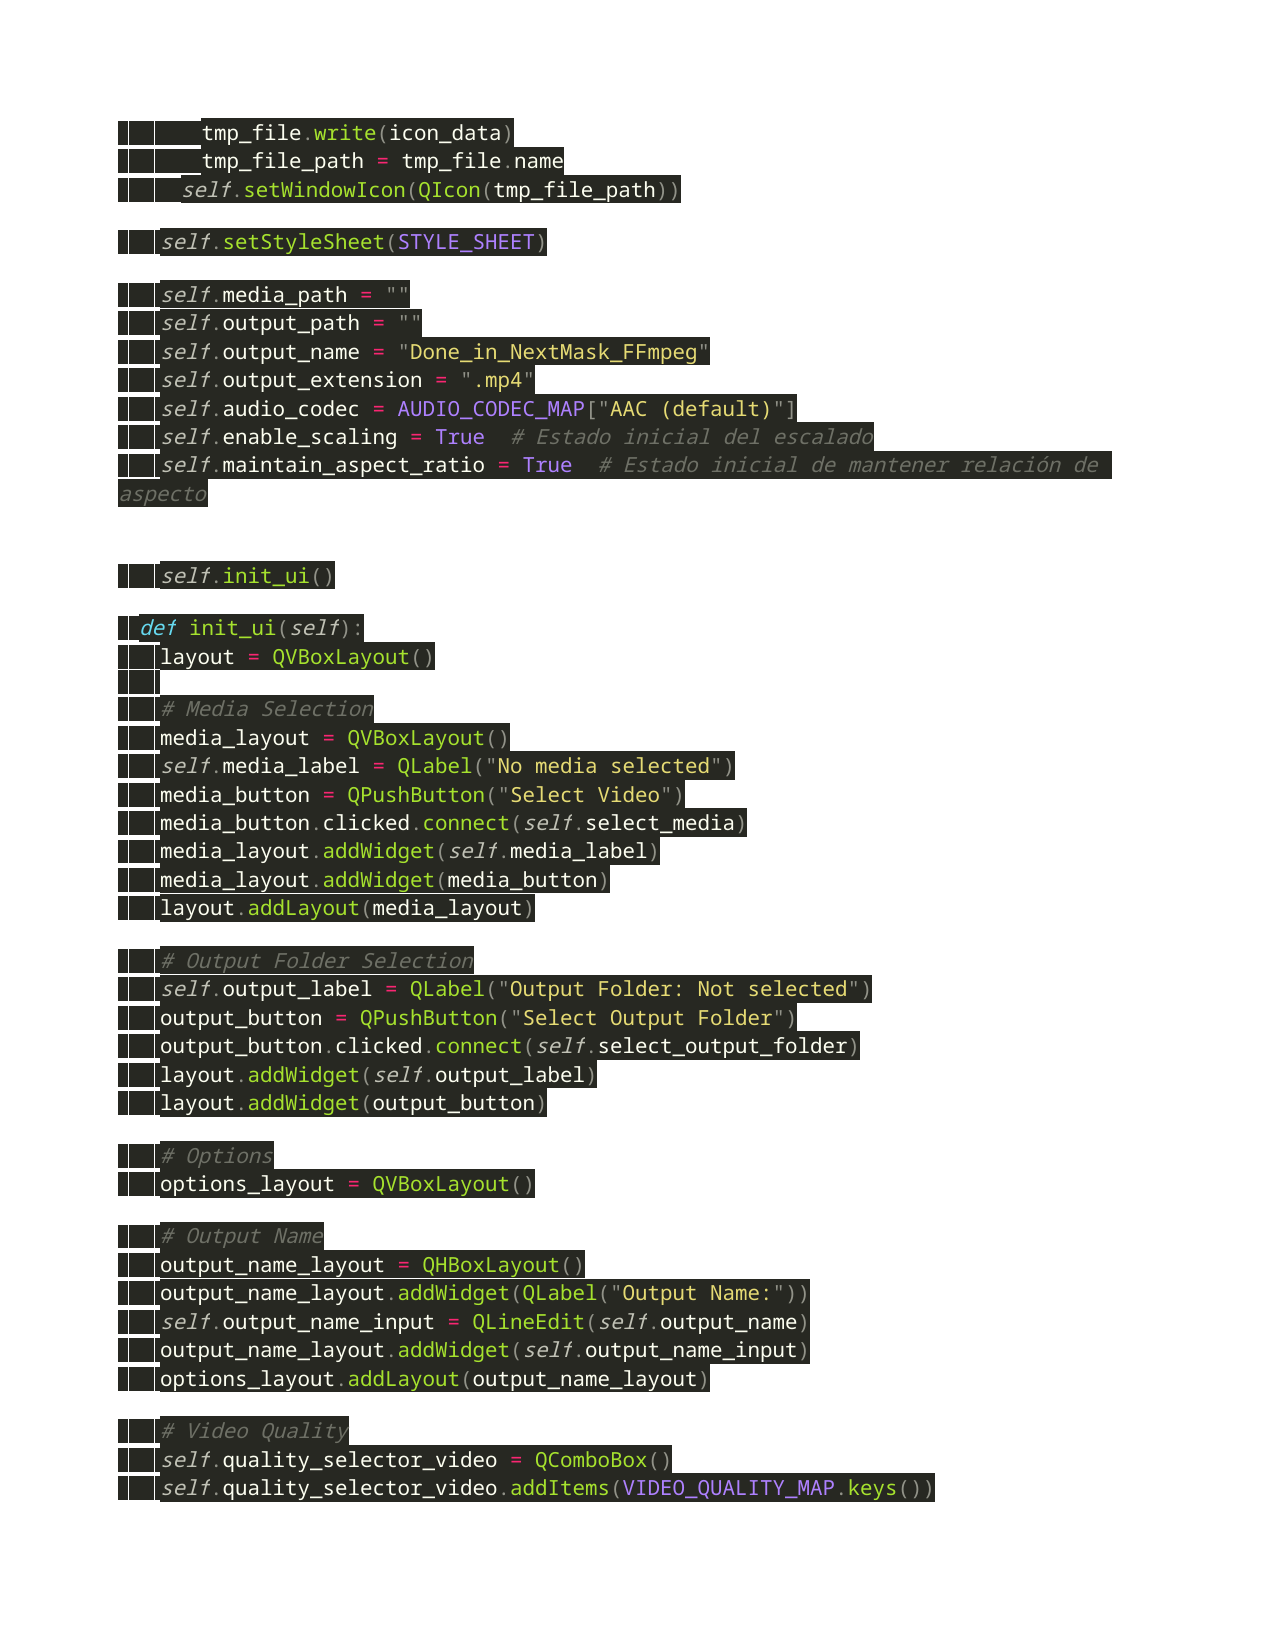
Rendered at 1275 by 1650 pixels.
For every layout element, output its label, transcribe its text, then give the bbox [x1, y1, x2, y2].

text output_name_layout.addWidget(self.output_name_input) [118, 1335, 1157, 1364]
text options_layout = QVBoxLayout() [118, 1169, 1157, 1198]
text # Media Selection [118, 694, 1157, 723]
text tmp_file_path = tmp_file.name [118, 147, 1157, 175]
text self.output_path = "" [118, 308, 1157, 337]
text options_layout.addLayout(output_name_layout) [118, 1364, 1157, 1392]
text media_button = QPushButton("Select Video") [118, 780, 1157, 808]
text # Video Quality [118, 1416, 1157, 1445]
text media_layout.addWidget(self.media_label) [118, 837, 1157, 865]
text self.output_label = QLabel("Output Folder: Not selected") [118, 974, 1157, 1003]
text self.maintain_aspect_ratio = True # Estado inicial de mantener relación de aspecto [118, 451, 1157, 507]
text layout.addWidget(output_button) [118, 1088, 1157, 1117]
text # Output Name [118, 1222, 1157, 1250]
text # Options [118, 1141, 1157, 1169]
text self.output_extension = ".mp4" [118, 365, 1157, 394]
text self.quality_selector_video.addItems(VIDEO_QUALITY_MAP.keys()) [118, 1473, 1157, 1502]
text # Output Folder Selection [118, 946, 1157, 974]
text tmp_file.write(icon_data) [118, 118, 1157, 147]
text self.setStyleSheet(STYLE_SHEET) [118, 227, 1157, 256]
text self.quality_selector_video = QComboBox() [118, 1445, 1157, 1473]
text self.media_path = "" [118, 280, 1157, 308]
text output_button = QPushButton("Select Output Folder") [118, 1003, 1157, 1031]
text self.setWindowIcon(QIcon(tmp_file_path)) [118, 175, 1157, 203]
text self.init_ui() [118, 561, 1157, 589]
text media_button.clicked.connect(self.select_media) [118, 808, 1157, 837]
text output_button.clicked.connect(self.select_output_folder) [118, 1031, 1157, 1060]
text self.enable_scaling = True # Estado inicial del escalado [118, 422, 1157, 451]
text self.media_label = QLabel("No media selected") [118, 751, 1157, 780]
text def init_ui(self): [118, 613, 1157, 642]
text output_name_layout.addWidget(QLabel("Output Name:")) [118, 1278, 1157, 1307]
text media_layout = QVBoxLayout() [118, 723, 1157, 751]
text self.audio_codec = AUDIO_CODEC_MAP["AAC (default)"] [118, 394, 1157, 422]
text self.output_name_input = QLineEdit(self.output_name) [118, 1307, 1157, 1335]
text output_name_layout = QHBoxLayout() [118, 1250, 1157, 1278]
text layout.addLayout(media_layout) [118, 893, 1157, 922]
text media_layout.addWidget(media_button) [118, 865, 1157, 893]
text layout = QVBoxLayout() [118, 642, 1157, 670]
text self.output_name = "Done_in_NextMask_FFmpeg" [118, 337, 1157, 365]
text layout.addWidget(self.output_label) [118, 1060, 1157, 1088]
